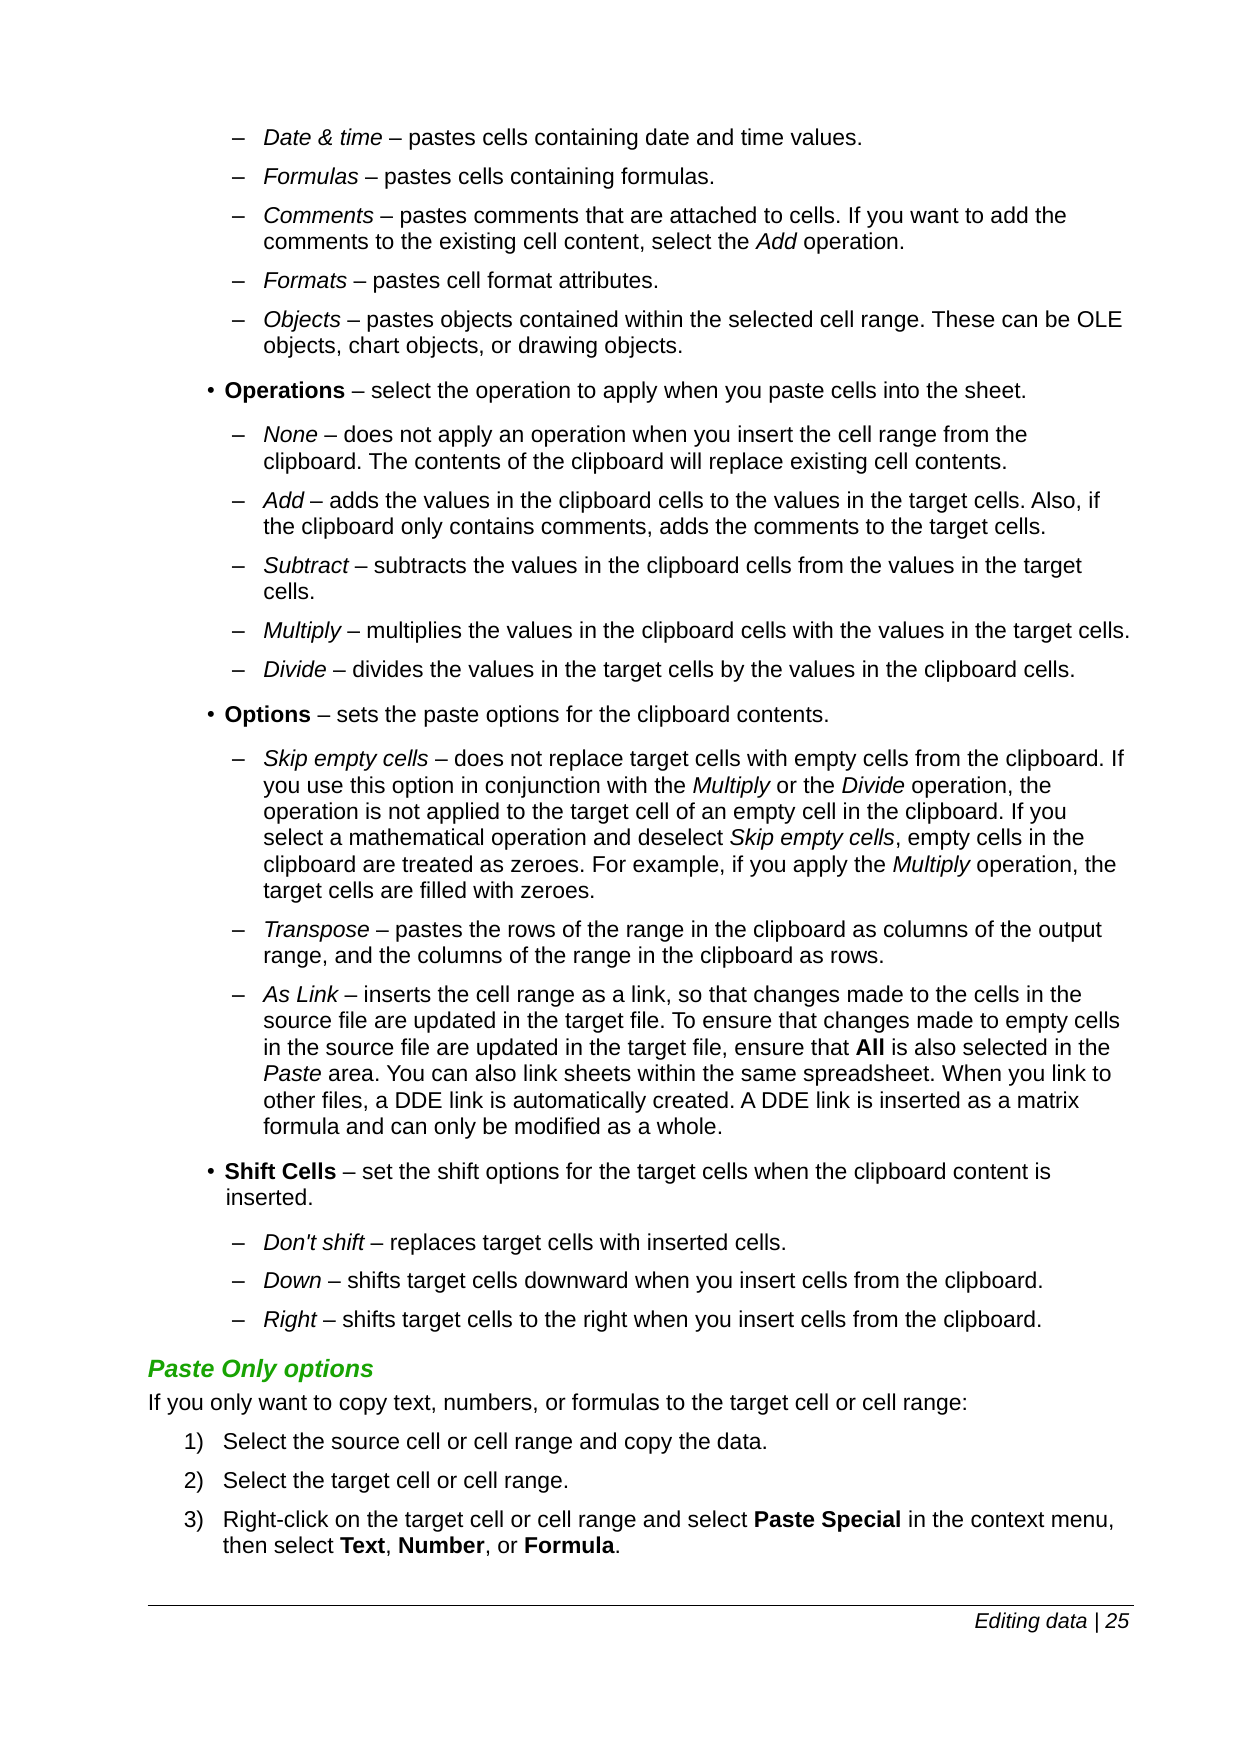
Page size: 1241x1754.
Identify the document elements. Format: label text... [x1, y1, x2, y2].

subtitle Paste Only options [148, 1354, 1134, 1383]
list Options – sets the paste options for the clipboard contents. [204, 698, 1134, 730]
list Shift Cells – set the shift options for the target cells when the clipboard content is inserted. [204, 1155, 1134, 1213]
list Operations – select the operation to apply when you paste cells into the sheet. [204, 374, 1134, 406]
list Date & time – pastes cells containing date and time values. [229, 121, 1134, 150]
list Down – shifts target cells downward when you insert cells from the clipboard. [229, 1264, 1134, 1294]
list Right – shifts target cells to the right when you insert cells from the clipboard. [229, 1303, 1134, 1336]
list Add – adds the values in the clipboard cells to the values in the target cells. Also, if the clipboard only contains comments, adds the comments to the target cells. [229, 484, 1134, 539]
list Select the target cell or cell range. [204, 1467, 1134, 1493]
text If you only want to copy text, numbers, or formulas to the target cell or cell range: [148, 1389, 1134, 1416]
list As Link – inserts the cell range as a link, so that changes made to the cells in the source file are updated in the target file. To ensure that changes made to empty cells in the source file are updated in the target file, ensure that All is also selected in the Paste area. You can also link sheets within the same spreadsheet. When you link to other files, a DDE link is automatically created. A DDE link is inserted as a matrix formula and can only be modified as a whole. [229, 978, 1134, 1142]
list Select the source cell or cell range and copy the data. [204, 1428, 1134, 1454]
list Transpose – pastes the rows of the range in the clipboard as columns of the output range, and the columns of the range in the clipboard as rows. [229, 913, 1134, 969]
list Objects – pastes objects contained within the selected cell range. These can be OLE objects, chart objects, or drawing objects. [229, 303, 1134, 361]
list Formulas – pastes cells containing formulas. [229, 160, 1134, 189]
list Don't shift – replaces target cells with inserted cells. [229, 1226, 1134, 1255]
list Formats – pastes cell format attributes. [229, 264, 1134, 293]
list Subtract – subtracts the values in the clipboard cells from the values in the target cells. [229, 549, 1134, 604]
list Divide – divides the values in the target cells by the values in the clipboard cells. [229, 653, 1134, 685]
list Multiply – multiplies the values in the clipboard cells with the values in the target cells. [229, 614, 1134, 643]
list Right-click on the target cell or cell range and select Paste Special in the context menu, then select Text, Number, or Formula. [204, 1506, 1134, 1559]
list Skip empty cells – does not replace target cells with empty cells from the clipboard. If you use this option in conjunction with the Multiply or the Divide operation, the operation is not applied to the target cell of an empty cell in the clipboard. If you select a mathematical operation and deselect Skip empty cells, empty cells in the clipboard are treated as zeroes. For example, if you apply the Multiply operation, the target cells are filled with zeroes. [229, 742, 1134, 903]
list Comments – pastes comments that are attached to cells. If you want to add the comments to the existing cell content, select the Add operation. [229, 199, 1134, 254]
list None – does not apply an operation when you insert the cell range from the clipboard. The contents of the clipboard will replace existing cell contents. [229, 418, 1134, 474]
